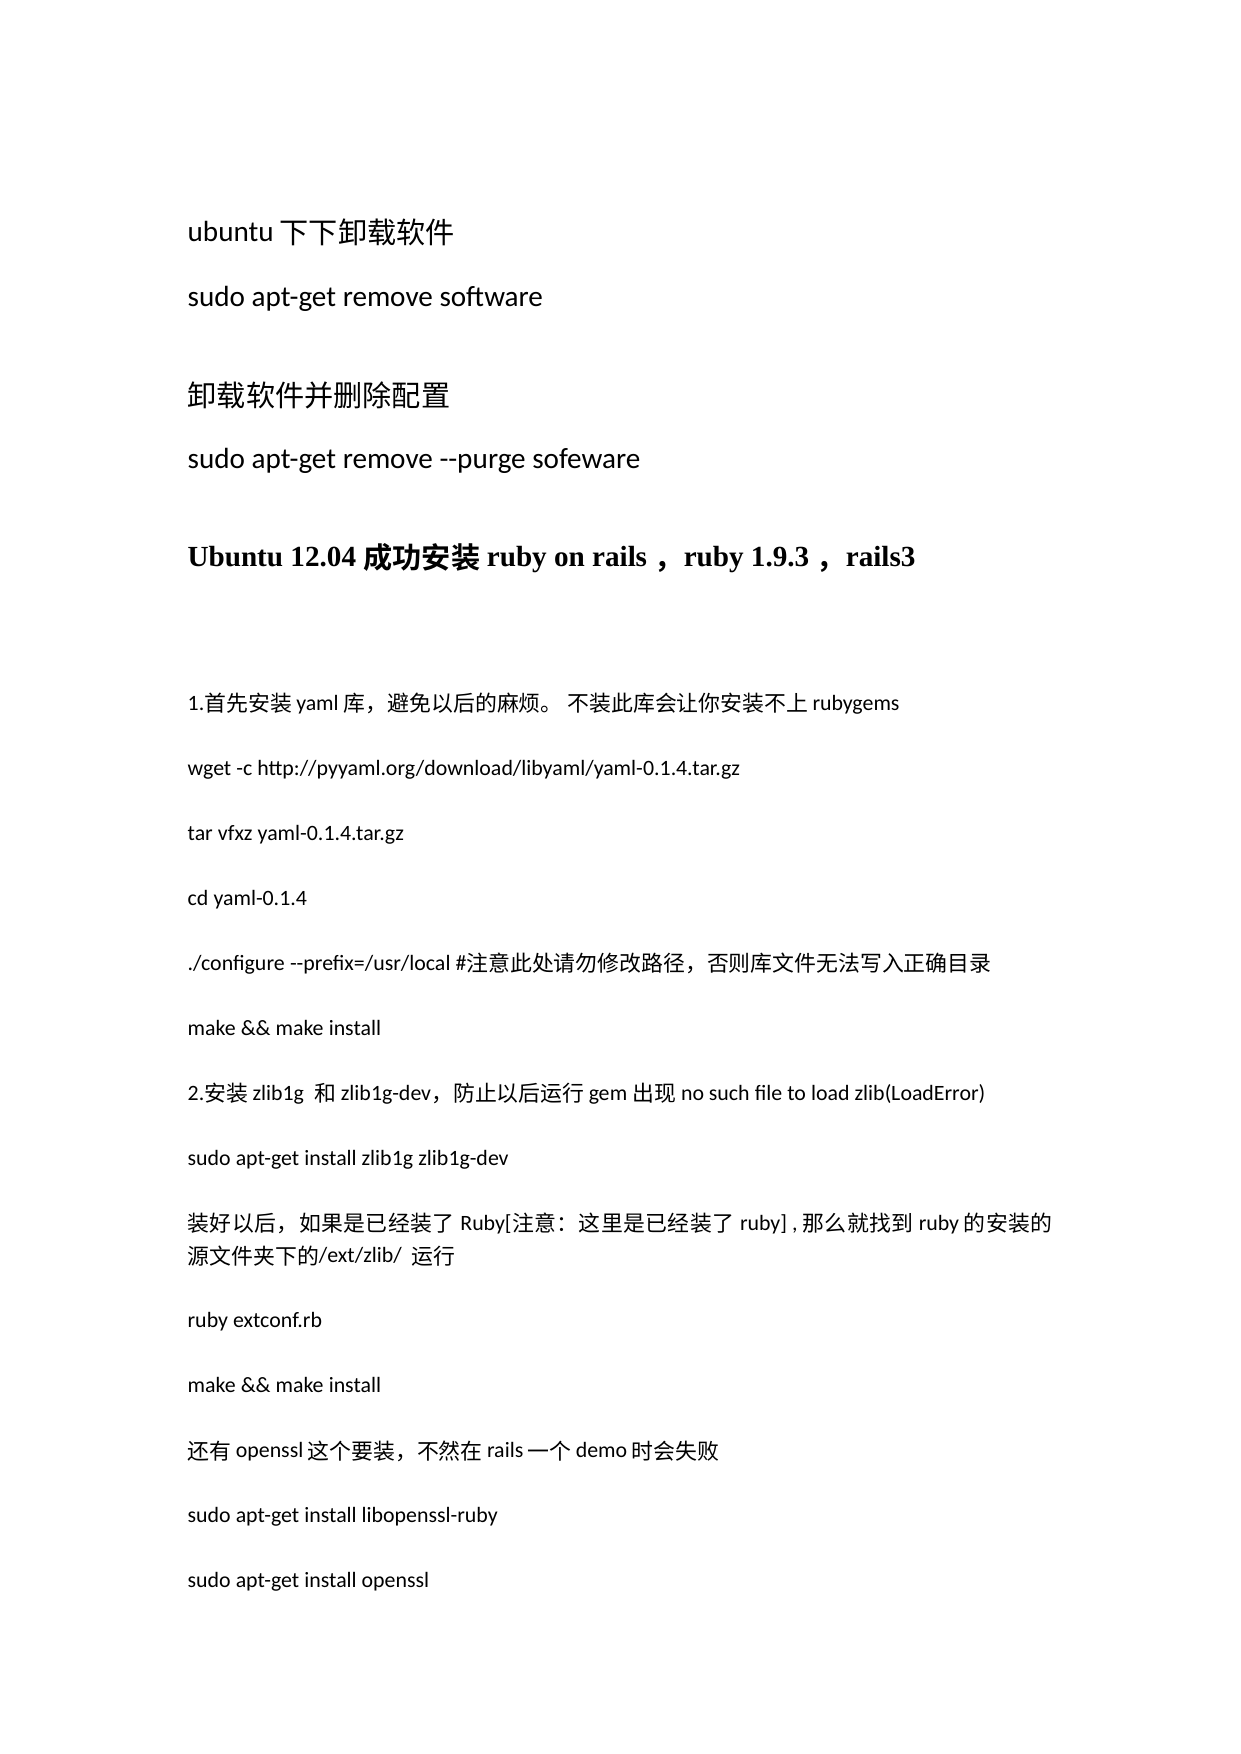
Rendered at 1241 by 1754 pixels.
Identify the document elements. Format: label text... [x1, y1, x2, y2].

text 卸载软件并删除配置 sudo apt-get remove --purge sofeware [187, 357, 1053, 487]
text ubuntu下下卸载软件 sudo apt-get remove software [187, 194, 1053, 324]
subtitle Ubuntu 12.04 成功安装 ruby on rails ，ruby 1.9.3 ，rails3 [187, 519, 1053, 584]
text 1.首先安装yaml 库，避免以后的麻烦。 不装此库会让你安装不上rubygems wget -c http://pyyaml.org/download/libyaml/yaml-0.1.4.tar.gz tar vfxz yaml-0.1.4.tar.gz cd yaml-0.1.4 ./configure --prefix=/usr/local #注意此处请勿修改路径，否则库文件无法写入正确目录 make && make install 2.安装zlib1g 和 zlib1g-dev，防止以后运行gem 出现 no such file to load zlib(LoadError) sudo apt-get install zlib1g zlib1g-dev 装好以后，如果是已经装了Ruby[注意：这里是已经装了ruby] , 那么就找到ruby的安装的源文件夹下的/ext/zlib/ 运行 ruby extconf.rb make && make install 还有openssl这个要装，不然在rails一个demo时会失败 sudo apt-get install libopenssl-ruby sudo apt-get install openssl [187, 617, 1053, 1592]
